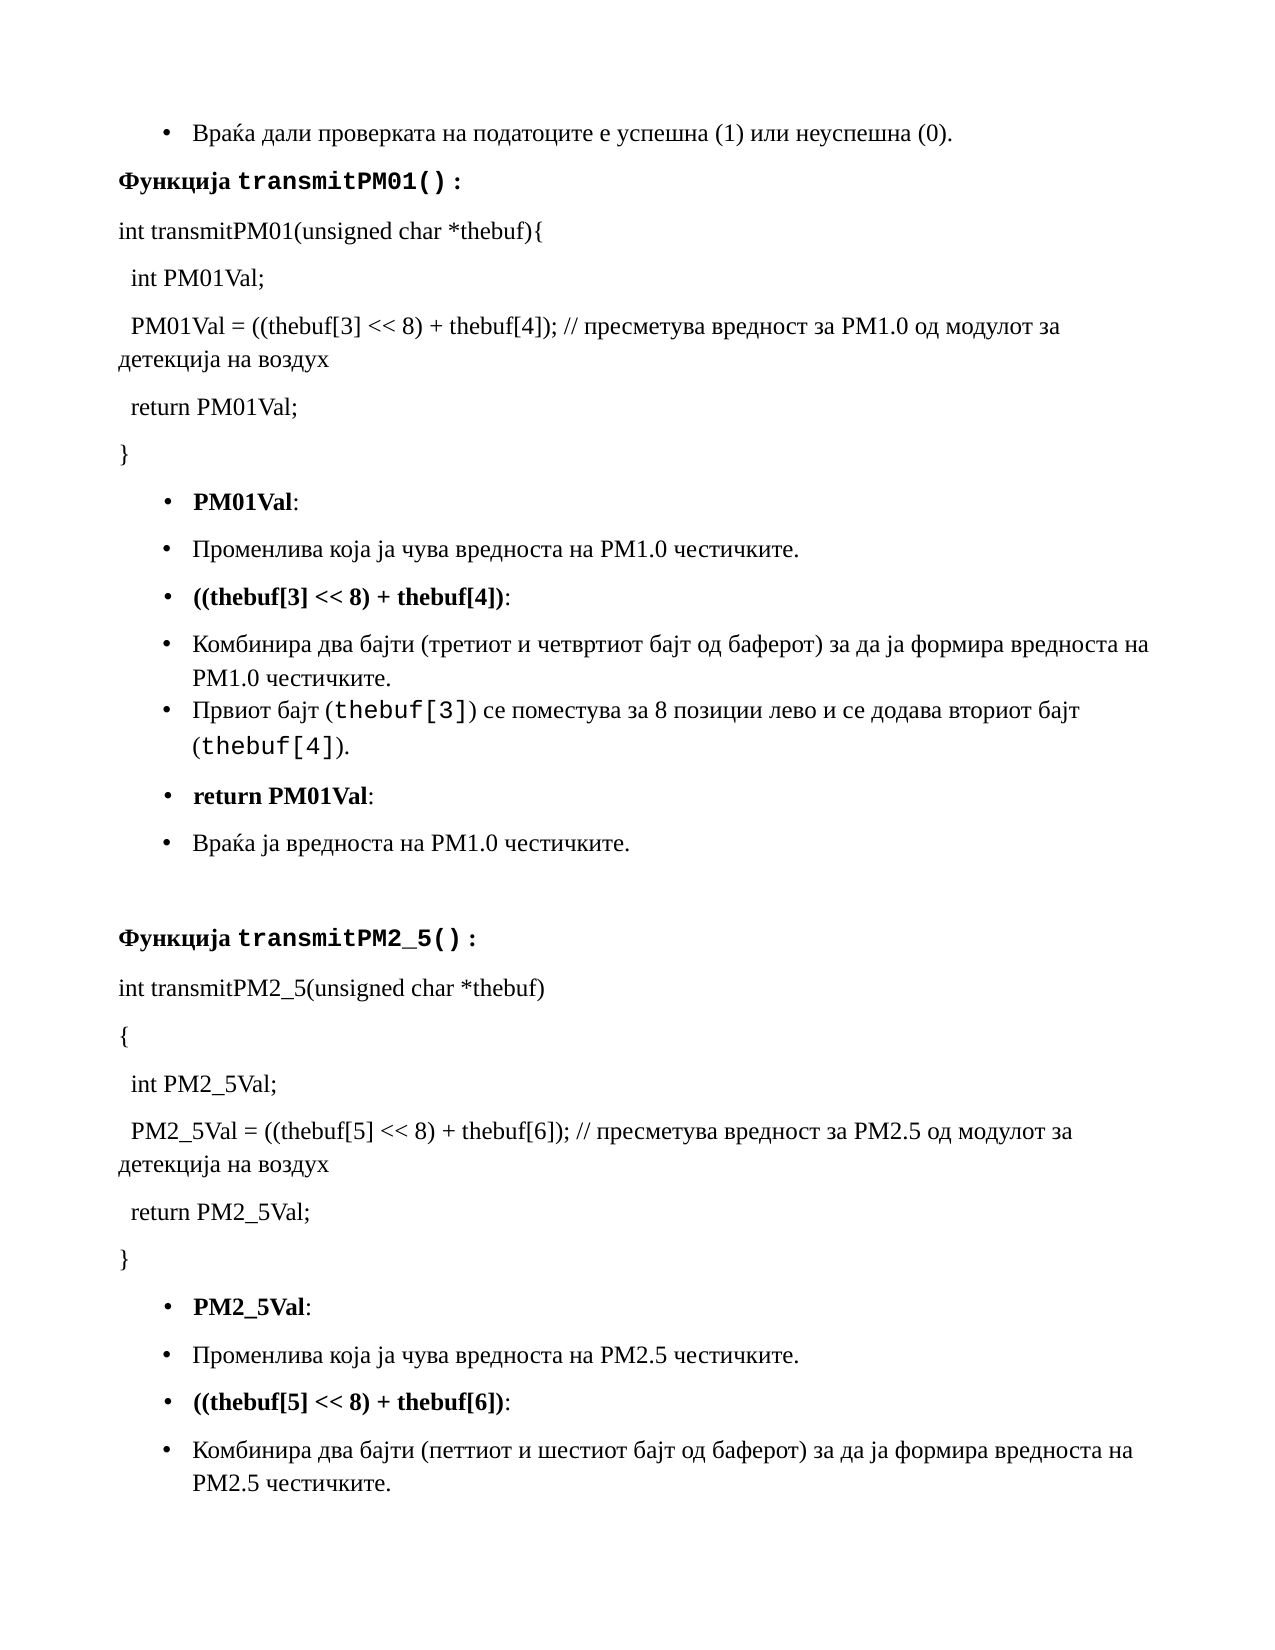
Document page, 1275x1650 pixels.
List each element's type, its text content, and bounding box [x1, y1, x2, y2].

text return PM2_5Val; [118, 1197, 1157, 1226]
list Комбинира два бајти (петтиот и шестиот бајт од баферот) за да ја формира вредноста на PM2.5 честичките. [162, 1435, 1157, 1497]
text int PM2_5Val; [118, 1069, 1157, 1097]
list ((thebuf[3] << 8) + thebuf[4]): [164, 582, 1157, 611]
list Променлива која ја чува вредноста на PM1.0 честичките. [162, 534, 1157, 563]
list Комбинира два бајти (третиот и четвртиот бајт од баферот) за да ја формира вредноста на PM1.0 честичките. [162, 629, 1157, 691]
list Првиот бајт (thebuf[3]) се поместува за 8 позиции лево и се додава вториот бајт (thebuf[4]). [162, 696, 1157, 762]
text } [118, 439, 1157, 468]
list ((thebuf[5] << 8) + thebuf[6]): [164, 1387, 1157, 1416]
text Функција transmitPM01() : [118, 166, 1157, 197]
text int transmitPM2_5(unsigned char *thebuf) [118, 973, 1157, 1002]
text } [118, 1244, 1157, 1273]
list return PM01Val: [164, 781, 1157, 809]
list Враќа дали проверката на податоците е успешна (1) или неуспешна (0). [162, 118, 1157, 147]
text Функција transmitPM2_5() : [118, 923, 1157, 954]
list PM01Val: [164, 487, 1157, 516]
text PM01Val = ((thebuf[3] << 8) + thebuf[4]); // пресметува вредност за PM1.0 од модулот за детекција на воздух [118, 311, 1157, 373]
text return PM01Val; [118, 392, 1157, 420]
list Променлива која ја чува вредноста на PM2.5 честичките. [162, 1340, 1157, 1368]
list PM2_5Val: [164, 1292, 1157, 1321]
text PM2_5Val = ((thebuf[5] << 8) + thebuf[6]); // пресметува вредност за PM2.5 од модулот за детекција на воздух [118, 1116, 1157, 1178]
text int PM01Val; [118, 263, 1157, 292]
text int transmitPM01(unsigned char *thebuf){ [118, 216, 1157, 244]
text { [118, 1021, 1157, 1050]
list Враќа ја вредноста на PM1.0 честичките. [162, 828, 1157, 857]
